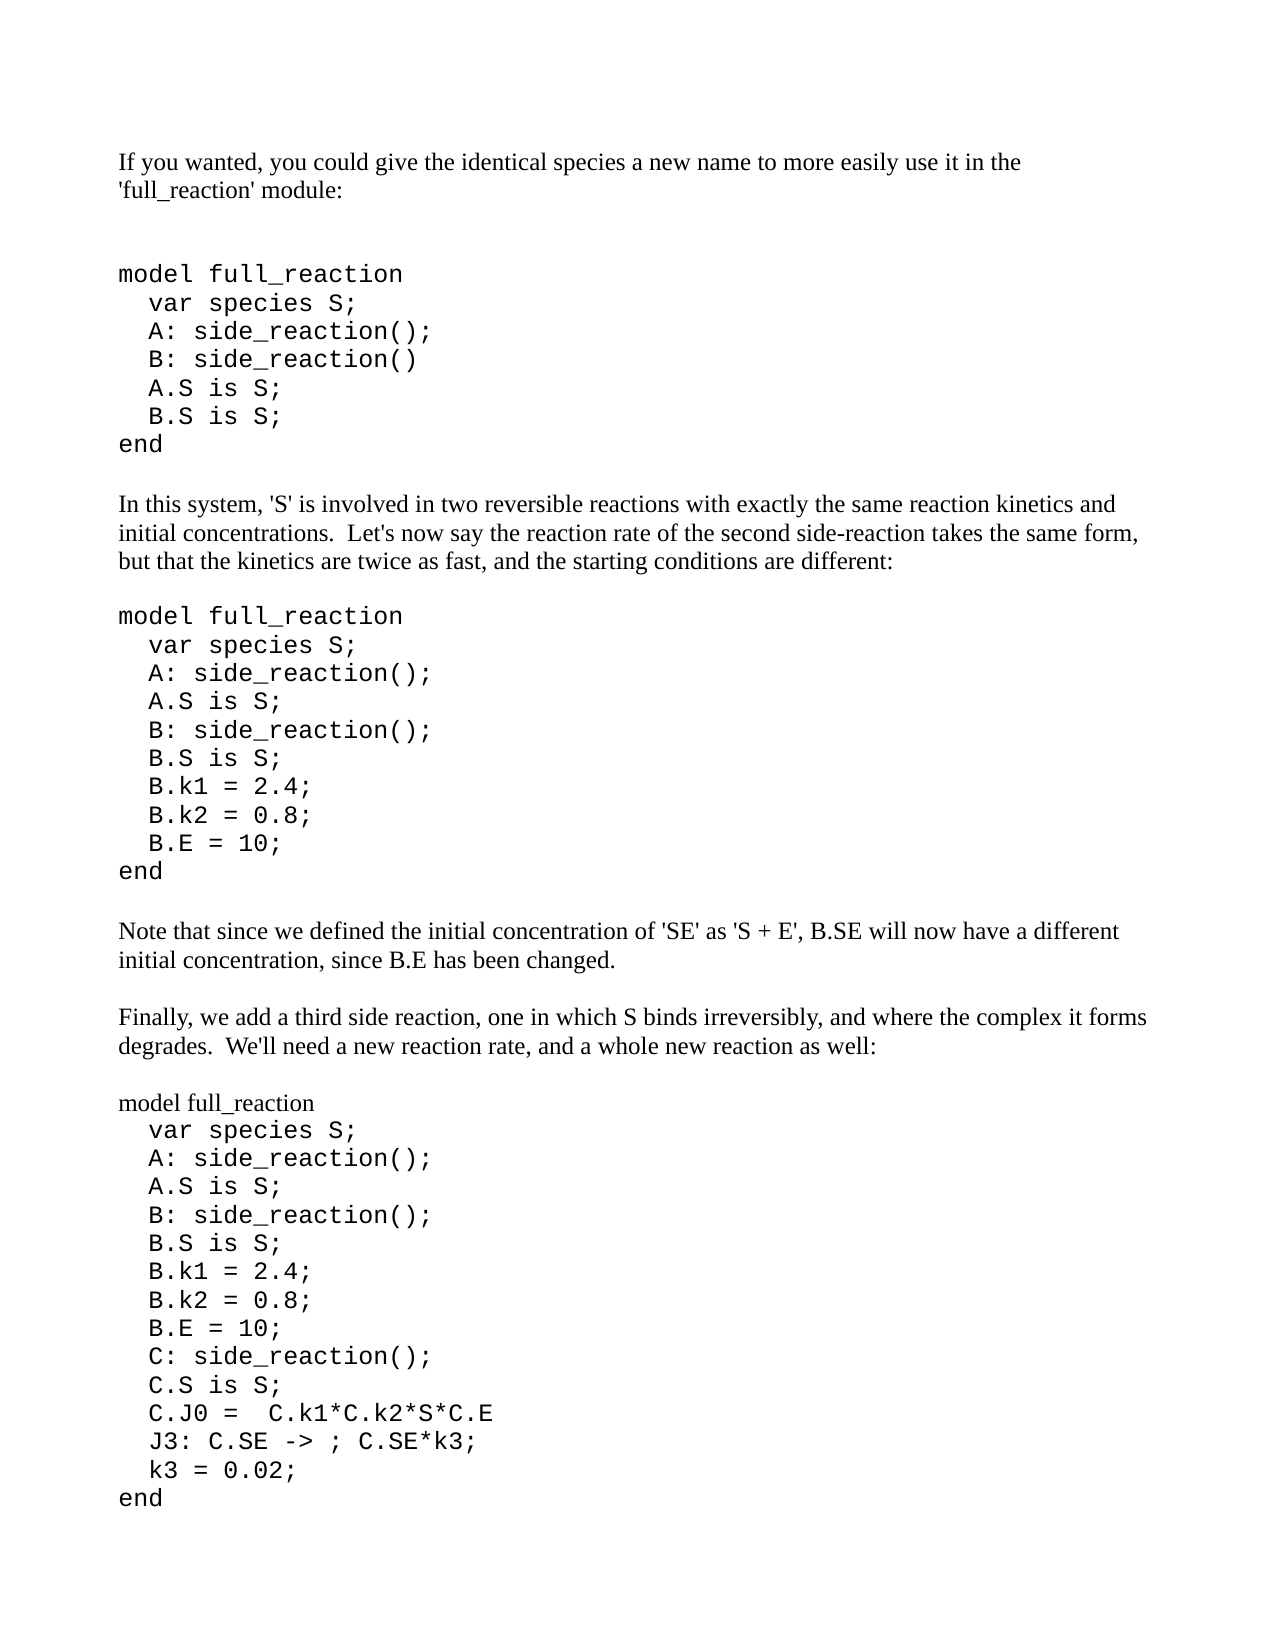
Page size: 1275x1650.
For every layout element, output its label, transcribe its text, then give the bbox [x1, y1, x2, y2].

text end [118, 432, 1157, 460]
text B.S is S; [118, 403, 1157, 432]
text C.S is S; [118, 1372, 1157, 1401]
text model full_reaction [118, 604, 1157, 632]
text B.S is S; [118, 746, 1157, 774]
text end [118, 1486, 1157, 1514]
text B.k2 = 0.8; [118, 802, 1157, 831]
text end [118, 859, 1157, 887]
text B.E = 10; [118, 831, 1157, 859]
text Finally, we add a third side reaction, one in which S binds irreversibly, and where the complex it forms degrades. We'll need a new reaction rate, and a whole new reaction as well: [118, 1002, 1157, 1060]
text A.S is S; [118, 375, 1157, 403]
text J3: C.SE -> ; C.SE*k3; [118, 1429, 1157, 1457]
text var species S; [118, 632, 1157, 661]
text If you wanted, you could give the identical species a new name to more easily use it in the 'full_reaction' module: [118, 147, 1157, 204]
text A.S is S; [118, 1174, 1157, 1202]
text B.k2 = 0.8; [118, 1287, 1157, 1316]
text Note that since we defined the initial concentration of 'SE' as 'S + E', B.SE will now have a different initial concentration, since B.E has been changed. [118, 916, 1157, 973]
text A.S is S; [118, 689, 1157, 717]
text A: side_reaction(); [118, 1146, 1157, 1174]
text var species S; [118, 1117, 1157, 1146]
text A: side_reaction(); [118, 661, 1157, 689]
text B: side_reaction() [118, 347, 1157, 375]
text B.k1 = 2.4; [118, 1259, 1157, 1287]
text C: side_reaction(); [118, 1344, 1157, 1372]
text B: side_reaction(); [118, 1202, 1157, 1231]
text A: side_reaction(); [118, 318, 1157, 347]
text k3 = 0.02; [118, 1457, 1157, 1486]
text var species S; [118, 290, 1157, 318]
text model full_reaction [118, 1088, 1157, 1117]
text C.J0 = C.k1*C.k2*S*C.E [118, 1401, 1157, 1429]
text B: side_reaction(); [118, 717, 1157, 746]
text model full_reaction [118, 262, 1157, 290]
text B.E = 10; [118, 1316, 1157, 1344]
text B.k1 = 2.4; [118, 774, 1157, 802]
text In this system, 'S' is involved in two reversible reactions with exactly the same reaction kinetics and initial concentrations. Let's now say the reaction rate of the second side-reaction takes the same form, but that the kinetics are twice as fast, and the starting conditions are different: [118, 489, 1157, 575]
text B.S is S; [118, 1231, 1157, 1259]
